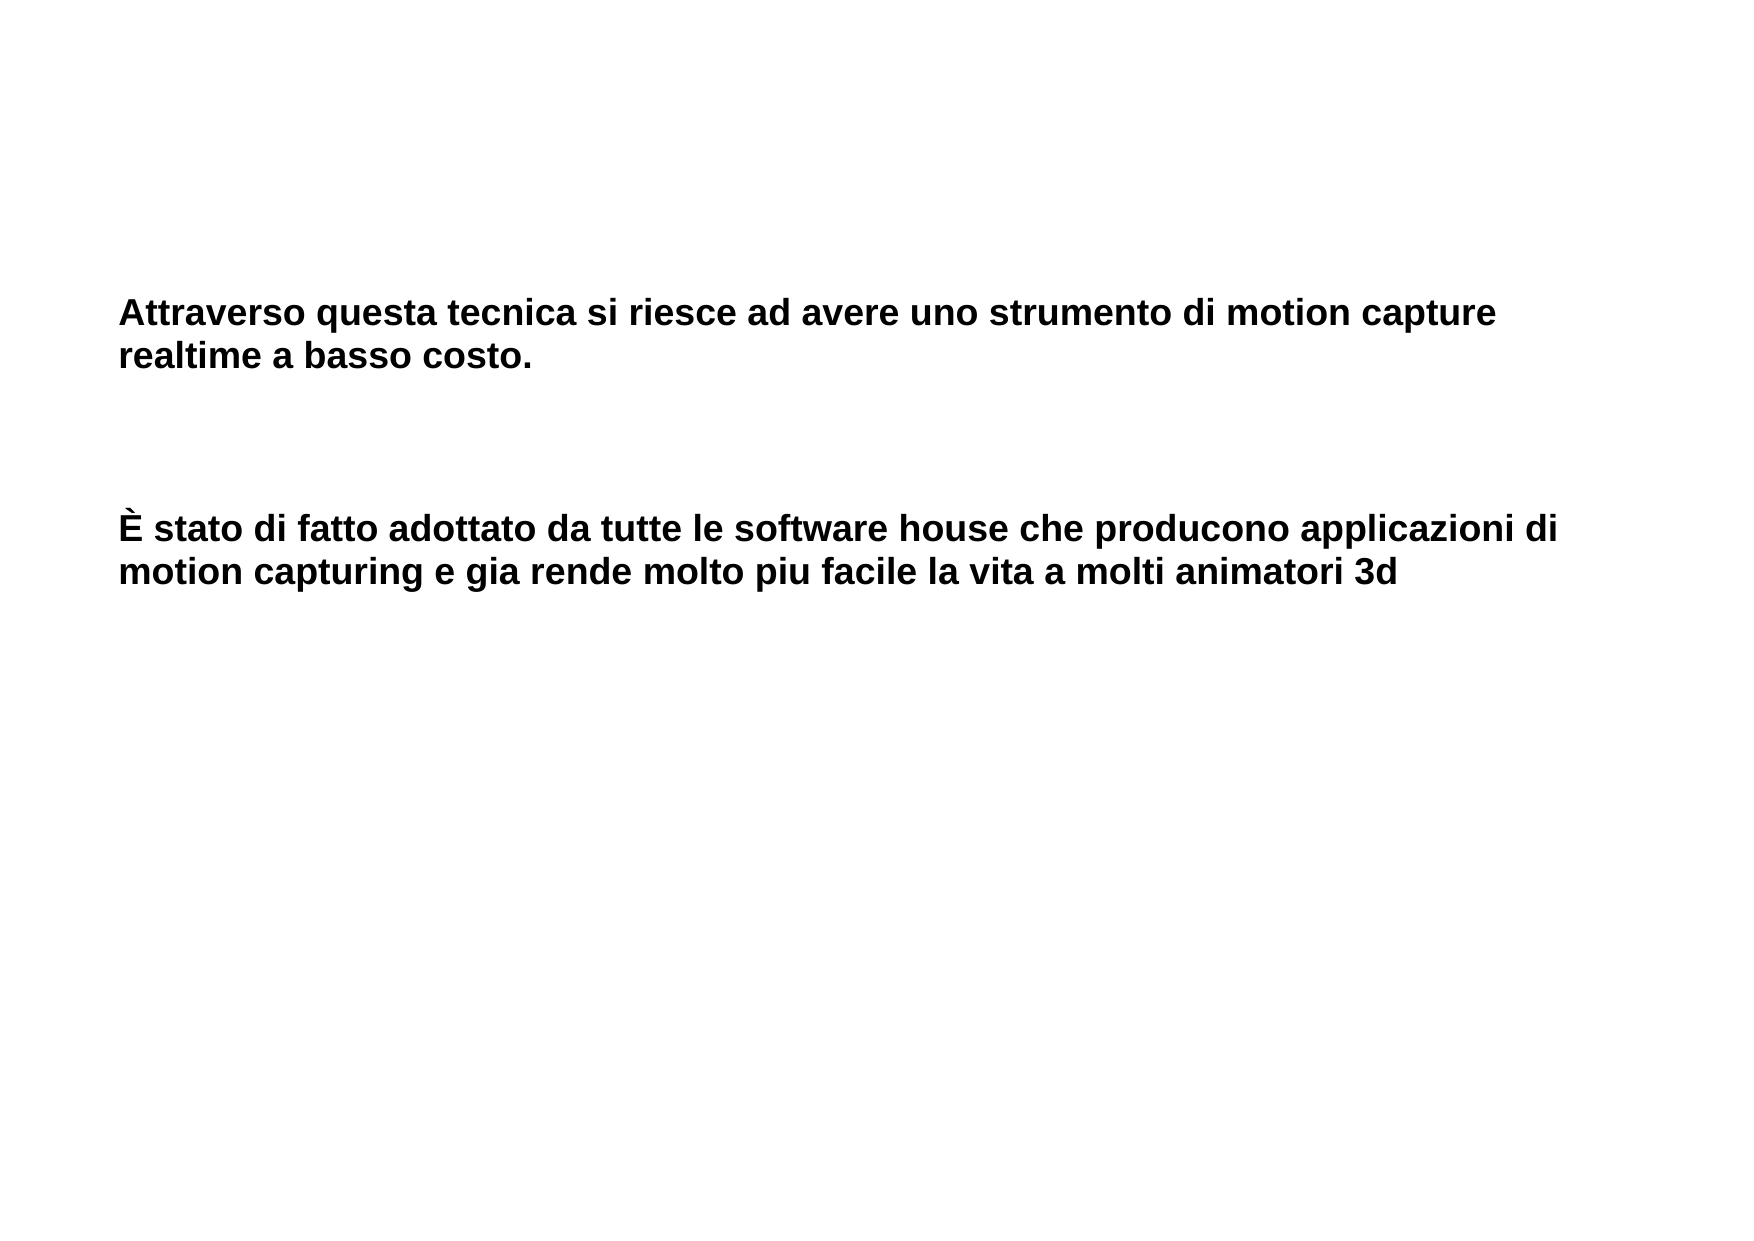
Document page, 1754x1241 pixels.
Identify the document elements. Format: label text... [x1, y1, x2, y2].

text È stato di fatto adottato da tutte le software house che producono applicazioni di motion capturing e gia rende molto piu facile la vita a molti animatori 3d [118, 506, 1636, 592]
text Attraverso questa tecnica si riesce ad avere uno strumento di motion capture realtime a basso costo. [118, 291, 1636, 377]
